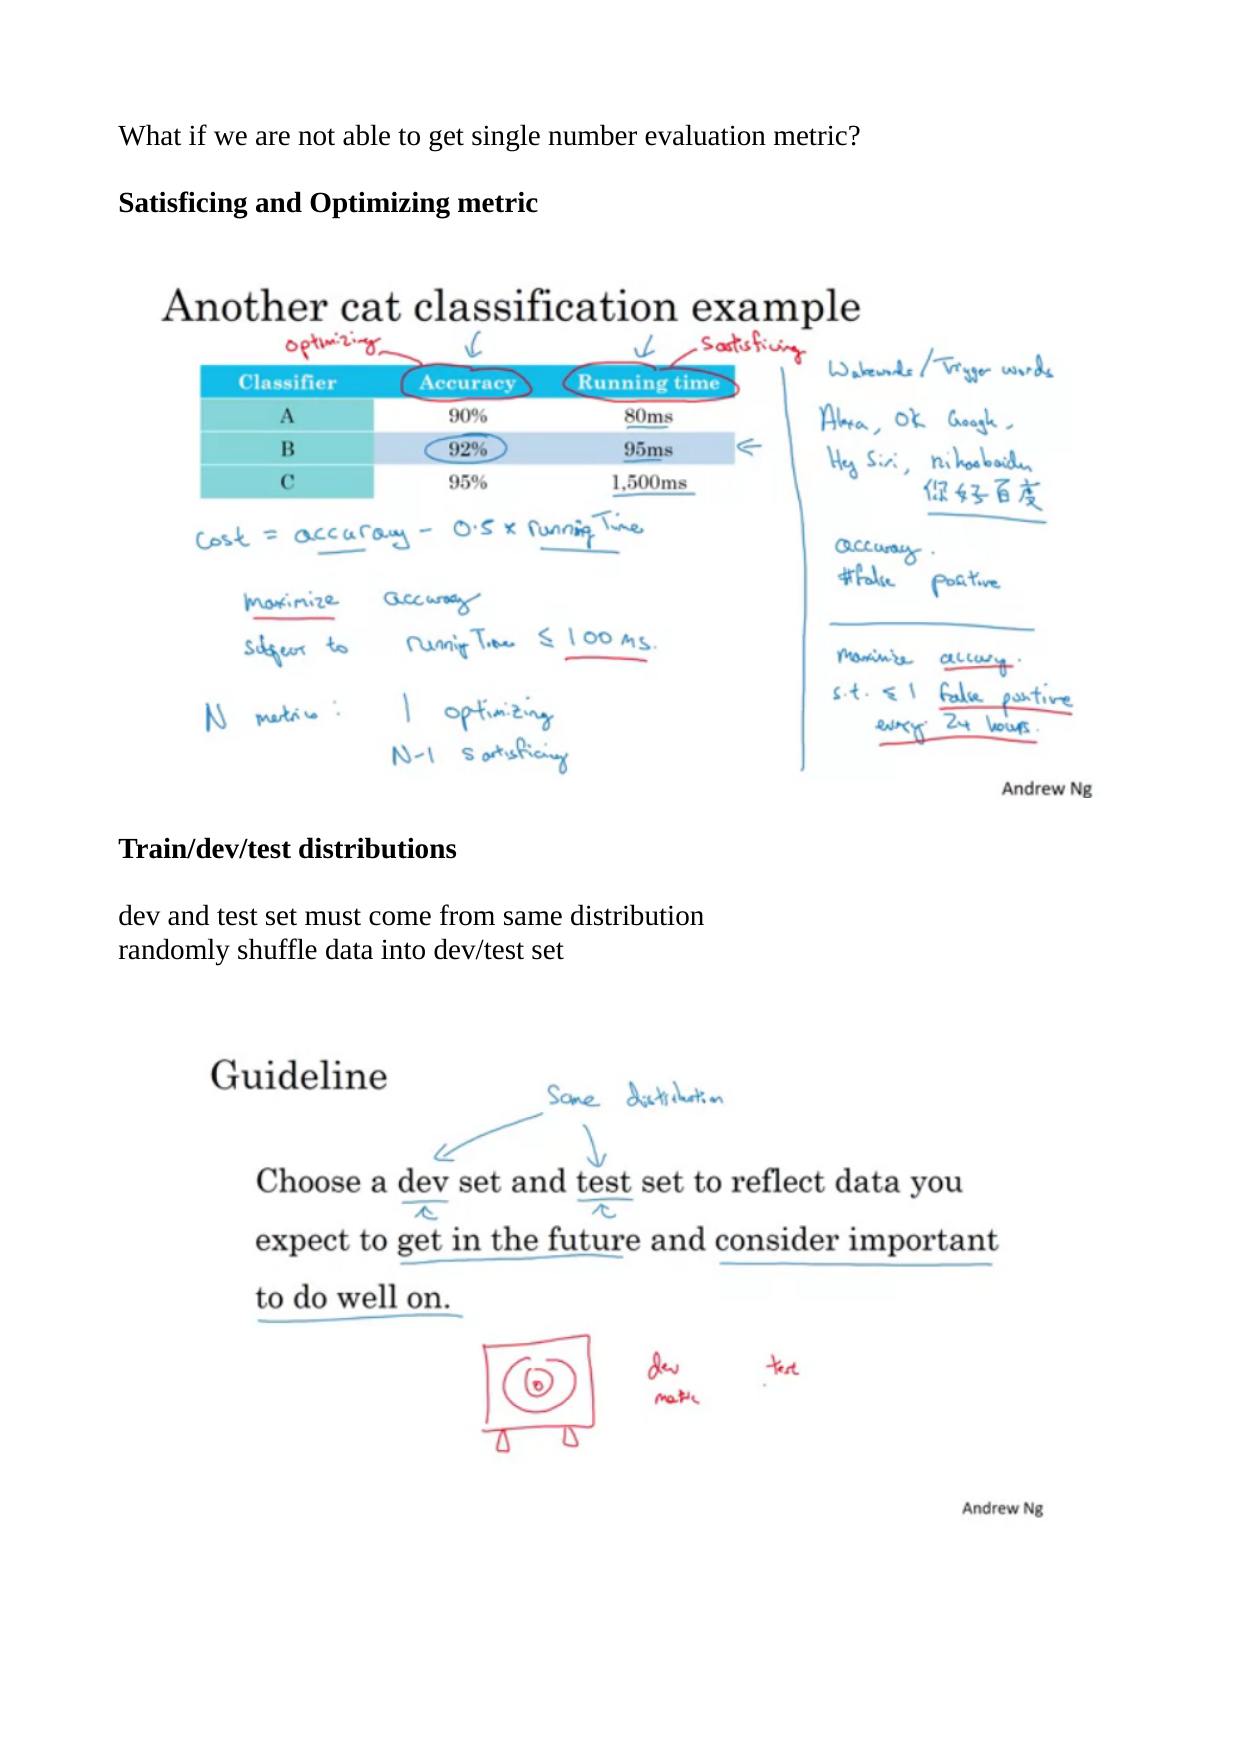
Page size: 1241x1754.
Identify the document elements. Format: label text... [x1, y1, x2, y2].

text What if we are not able to get single number evaluation metric? [118, 118, 1122, 152]
text Train/dev/test distributions [118, 831, 1122, 865]
text randomly shuffle data into dev/test set [118, 932, 1122, 966]
text Satisficing and Optimizing metric [118, 185, 1122, 219]
text dev and test set must come from same distribution [118, 898, 1122, 932]
picture [118, 252, 1123, 798]
picture [118, 999, 1123, 1563]
